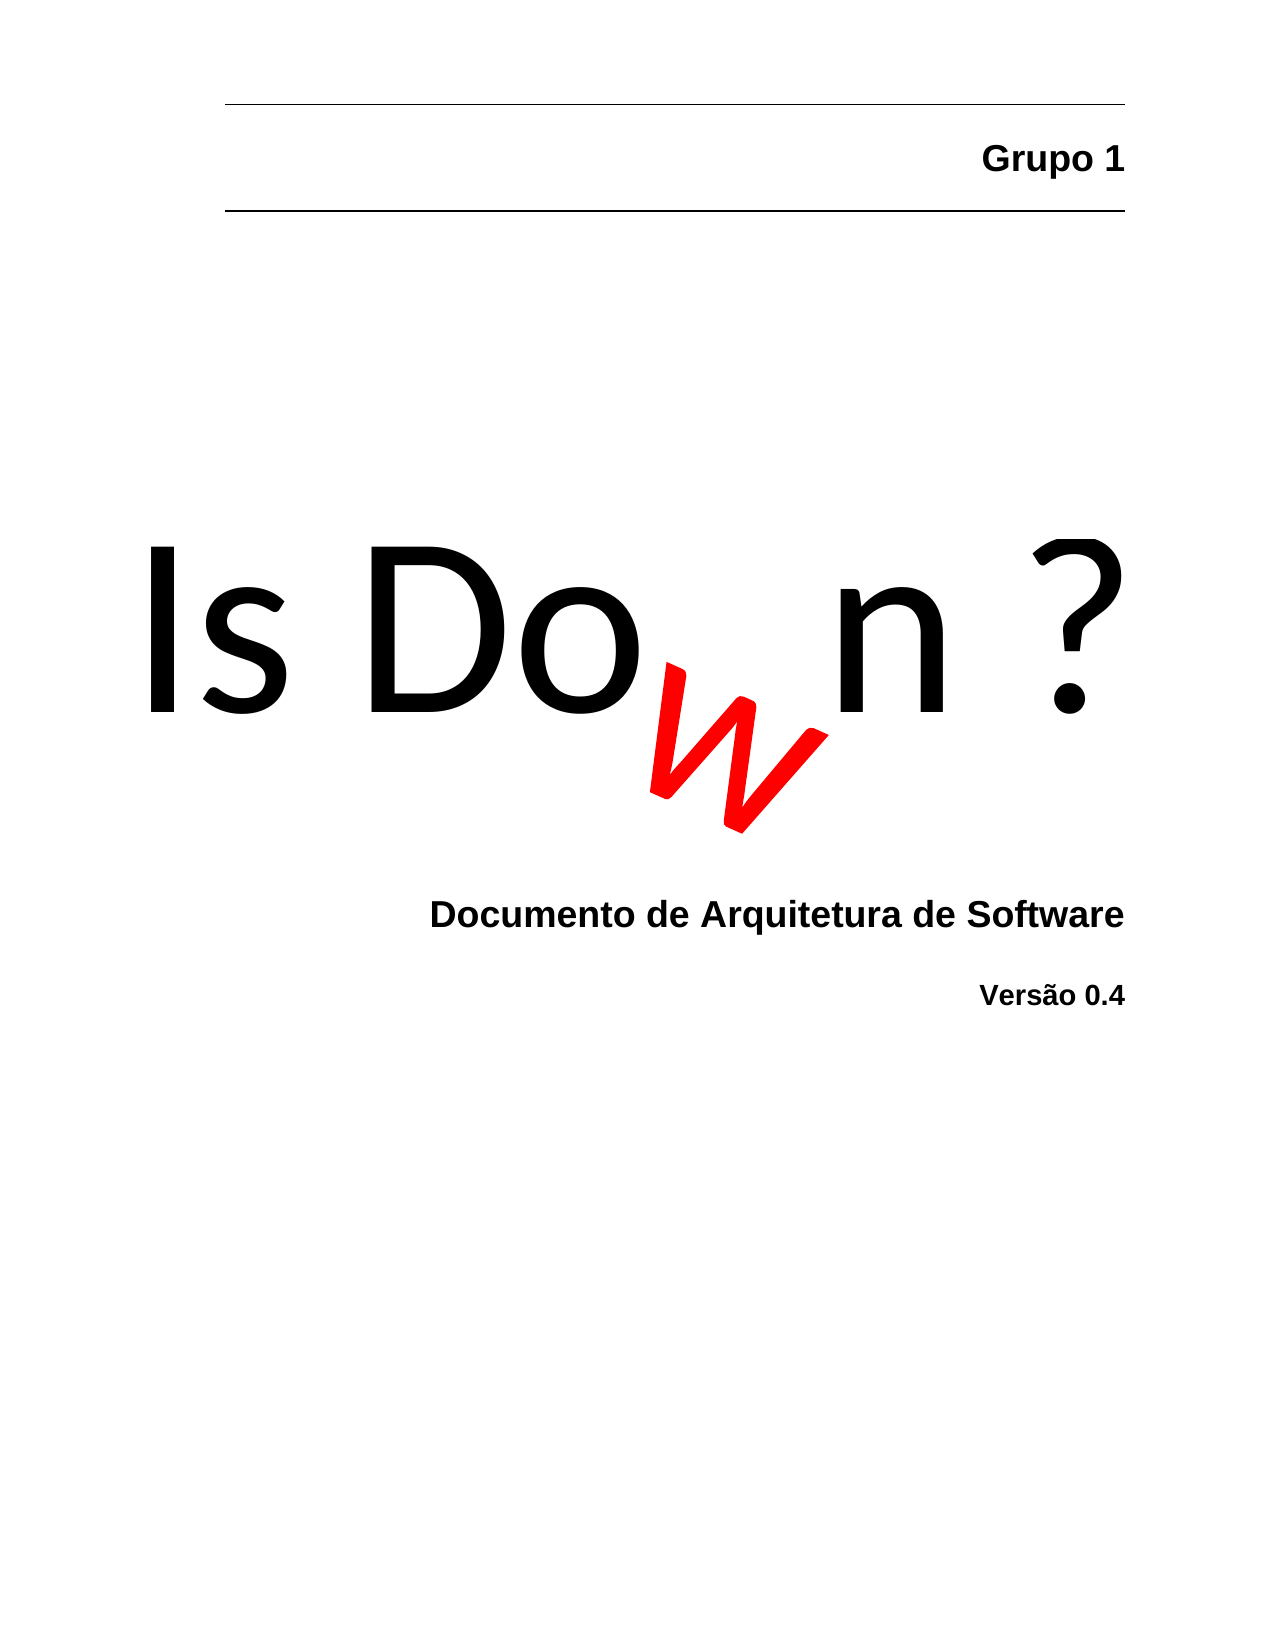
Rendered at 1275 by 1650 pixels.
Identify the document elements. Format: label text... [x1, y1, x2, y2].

subtitle Versão 0.4 [225, 978, 1125, 1012]
subtitle Documento de Arquitetura de Software [225, 892, 1125, 935]
